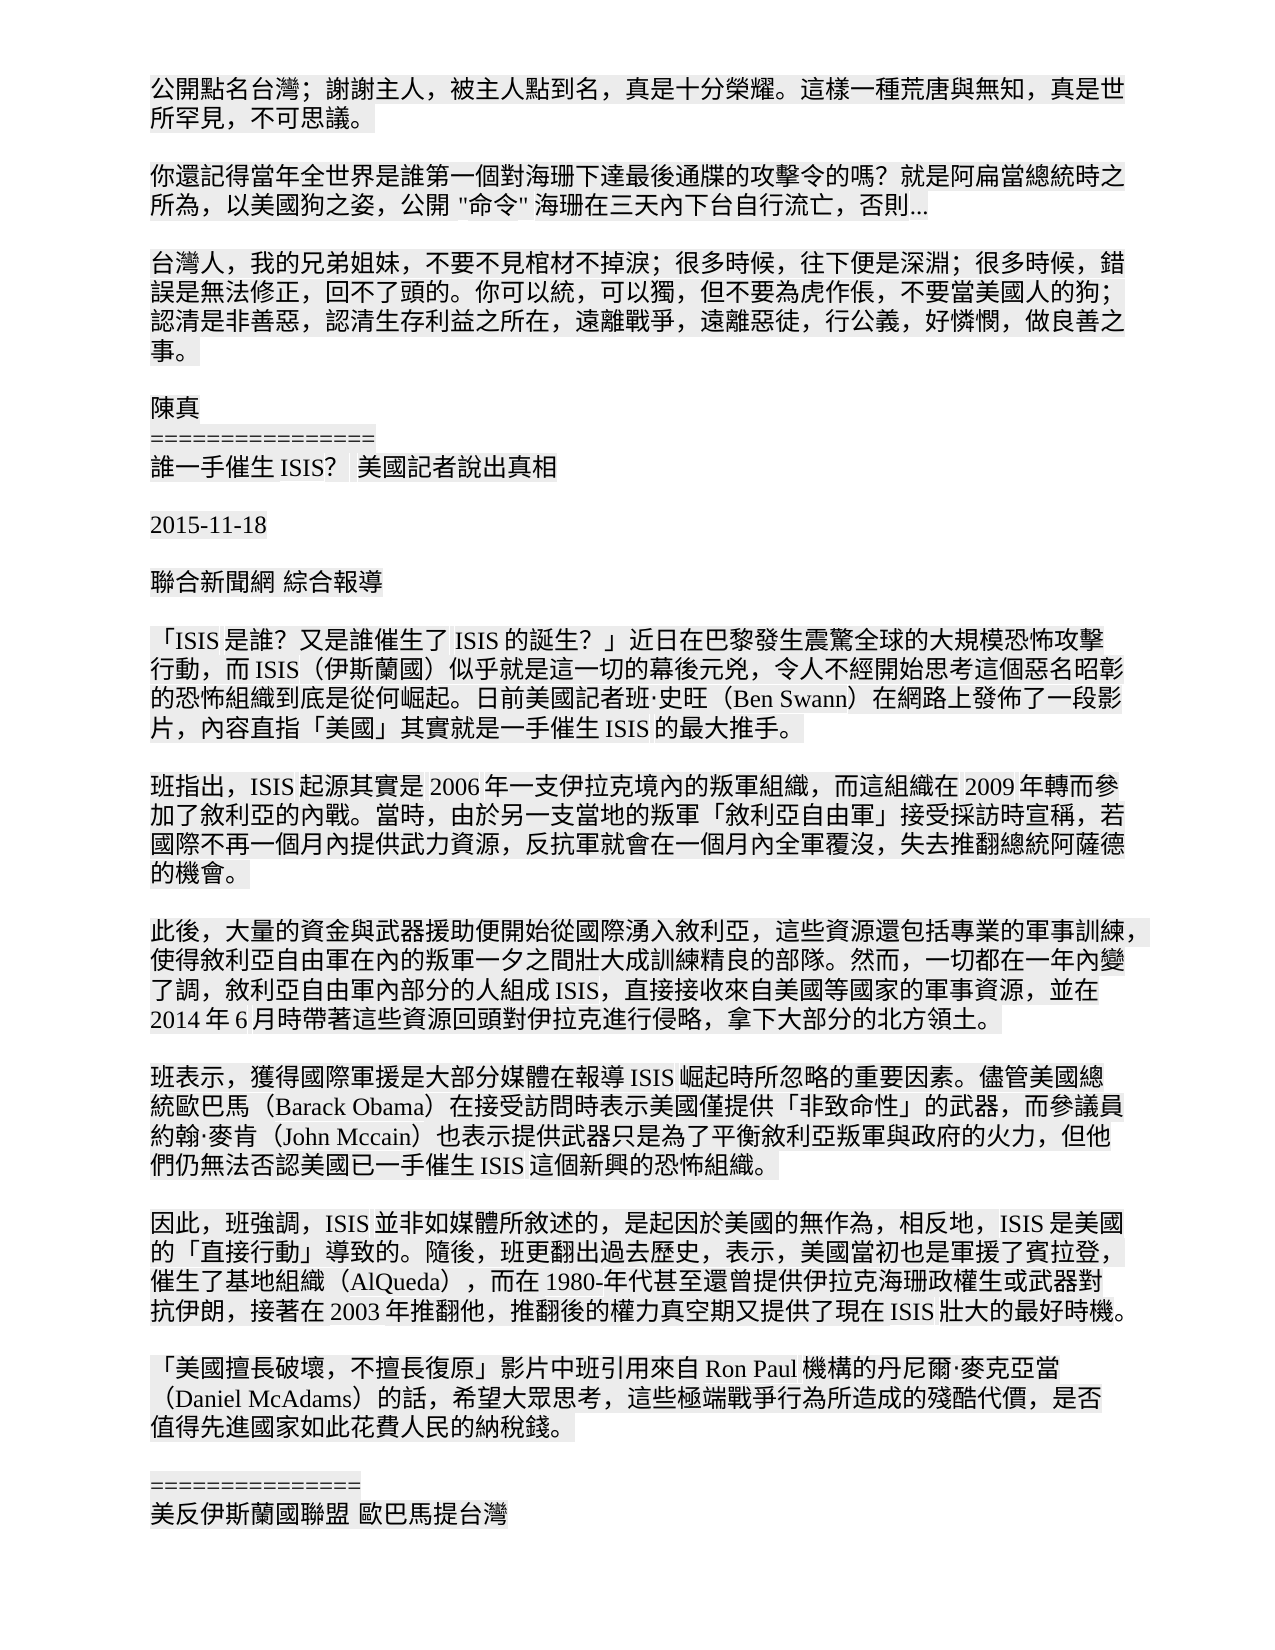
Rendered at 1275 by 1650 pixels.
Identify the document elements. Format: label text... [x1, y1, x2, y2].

text 基本上，我是完全不相信這樣一種說法：認為ISIS是美國在侵略伊拉克和敘利亞時，"不小心" 屢屢留下大批武器，然後又 "不小心" 剛好 "湊巧" 屢屢讓ISIS給接收了，然後又因為種種因素 "不小心" 評估錯誤(英國前首相布萊爾近日接受採訪所言)，於是ISIS就壯大了。政治如果曾經教給我什麼，那就是：政治裏頭不會有太多的偶然與湊巧。 例如，美國緊鑼密鼓、從1990年起，藉著所謂保護庫德族，長達十數年無日無之地轟炸伊拉克，刻意破壞其公衛淨水設施，並且非法發動民生禁運，導致百萬人死亡；然後又接著緊鑼密鼓地策畫地面部隊入侵與佔領。 就在一切策畫妥當之際，竟然表達 "來一個珍珠港事件" 的強烈渴望，以便大展侵略鴻圖。難道美國信奉的神明如此靈驗，當他們渴望 "來一個珍珠港事件" 時，神明就真的遂其所願，來一個911，好讓他們可以堂而皇之地展開一系列侵略行動，從阿富汗到伊拉克，從利比亞到敘利亞，又是一段長達十數年的血腥侵略，數百萬人死於烽火，數千萬人淪為難民，製造人類歷史上最大的一次人道災難。 我不相信政治上會有這麼多、無數的偶然與湊巧，從而發展出如此龐大的一種湊巧遂其所願的一系列血腥發展。 就如底下這位記者所說，美國促使了ISIS的壯大，重點是，我不相信這是一種偶然或什麼 "不小心" 所犯下的錯誤。 同時，我還能完全確定的一點是：美國非常非常非常渴望把祖國大陸給捲入戰爭烽火，特別希望ISIS能夠和中國對幹起來。假設哪一天，ISIS對台灣發動恐怖攻擊(我相信ISIS若要在台灣瞬間殺死個幾千人應該是輕而易舉之事)，美國一定高興死了，因為這勢必會讓中國更進一步被拖進戰爭之中。 中國的國家發展戰略不是像西方國家那樣靠著戰爭與軍事侵略來擴大地盤，而是靠鋪橋造路在全世界到處做生意賺大錢，非常不願意見到任何武裝衝突發生的可能，因為一旦捲入戰爭，中國的全盤經濟發展計劃將受到嚴重傷害，而這也恰恰是美國所衷心期望。 明明白白的善惡是非，台灣人卻完全看不清楚，非常可悲且令人無奈，我也不知道該怎麼說或究竟要說幾千遍，然後人們才會開始質疑既有的一切政治設局。 台灣人，不但整天極盡一切力量醜化對岸那善待自己的弟兄--祖國大陸，大小媒體以及那個綠油油的人渣黨及其一票無恥的混蛋走狗，更是對之鼓動無日無之的仇恨洗腦，反華反中，無所不用其極。 反華反中之餘，同時卻又急於、樂於當美國人的狗，視之為一種榮耀，殊不知其美國主子養你這條狗，就是要你去咬自己的弟兄--祖國大陸，要你和自己的兄弟拼命，完全不把台灣人的命當命看。 這回竟然還公開點名台灣是反ISIS的重要成員，希望世人不要忽略台灣的 "貢獻"。你想想，一個真的會在乎你的生存福祉的人，會如此把你往火坑推嗎？會老是想把你推向恐怖戰火嗎？藉以充當滿足西方利益的一種犧牲品，就如美國在世界各地之所為，用各種堂皇名義、漂亮說詞，什麼民主啦，自由啦，人道介入啦，維護世界和平啦等等等，努力在世界各地挑起戰亂與烽火，藉以傷害敵國，從中漁利。 台灣政府及台灣社會不但不生氣自己被推入火坑，反而還感謝美國的提拔，感謝美國政府公開點名台灣；謝謝主人，被主人點到名，真是十分榮耀。這樣一種荒唐與無知，真是世所罕見，不可思議。 你還記得當年全世界是誰第一個對海珊下達最後通牒的攻擊令的嗎？就是阿扁當總統時之所為，以美國狗之姿，公開 "命令" 海珊在三天內下台自行流亡，否則... 台灣人，我的兄弟姐妹，不要不見棺材不掉淚；很多時候，往下便是深淵；很多時候，錯誤是無法修正，回不了頭的。你可以統，可以獨，但不要為虎作倀，不要當美國人的狗；認清是非善惡，認清生存利益之所在，遠離戰爭，遠離惡徒，行公義，好憐憫，做良善之事。 陳真 ================ 誰一手催生ISIS？ 美國記者說出真相 2015-11-18 聯合新聞網 綜合報導 「ISIS是誰？又是誰催生了ISIS的誕生？」近日在巴黎發生震驚全球的大規模恐怖攻擊行動，而ISIS（伊斯蘭國）似乎就是這一切的幕後元兇，令人不經開始思考這個惡名昭彰的恐怖組織到底是從何崛起。日前美國記者班‧史旺（Ben Swann）在網路上發佈了一段影片，內容直指「美國」其實就是一手催生ISIS的最大推手。 班指出，ISIS起源其實是2006年一支伊拉克境內的叛軍組織，而這組織在2009年轉而參加了敘利亞的內戰。當時，由於另一支當地的叛軍「敘利亞自由軍」接受採訪時宣稱，若國際不再一個月內提供武力資源，反抗軍就會在一個月內全軍覆沒，失去推翻總統阿薩德的機會。 此後，大量的資金與武器援助便開始從國際湧入敘利亞，這些資源還包括專業的軍事訓練，使得敘利亞自由軍在內的叛軍一夕之間壯大成訓練精良的部隊。然而，一切都在一年內變了調，敘利亞自由軍內部分的人組成ISIS，直接接收來自美國等國家的軍事資源，並在2014年6月時帶著這些資源回頭對伊拉克進行侵略，拿下大部分的北方領土。 班表示，獲得國際軍援是大部分媒體在報導ISIS崛起時所忽略的重要因素。儘管美國總統歐巴馬（Barack Obama）在接受訪問時表示美國僅提供「非致命性」的武器，而參議員約翰‧麥肯（John Mccain）也表示提供武器只是為了平衡敘利亞叛軍與政府的火力，但他們仍無法否認美國已一手催生ISIS這個新興的恐怖組織。 因此，班強調，ISIS並非如媒體所敘述的，是起因於美國的無作為，相反地，ISIS是美國的「直接行動」導致的。隨後，班更翻出過去歷史，表示，美國當初也是軍援了賓拉登，催生了基地組織（AlQueda），而在1980-年代甚至還曾提供伊拉克海珊政權生或武器對抗伊朗，接著在2003年推翻他，推翻後的權力真空期又提供了現在ISIS壯大的最好時機。 「美國擅長破壞，不擅長復原」影片中班引用來自Ron Paul機構的丹尼爾‧麥克亞當（Daniel McAdams）的話，希望大眾思考，這些極端戰爭行為所造成的殘酷代價，是否值得先進國家如此花費人民的納稅錢。 =============== 美反伊斯蘭國聯盟 歐巴馬提台灣 中央社 – 2015年11月23日 （中央社記者廖漢原華盛頓22日專電）美國總統歐巴馬在馬來西亞吉隆坡記者會表示，出席美國與東協以及東協峰會可強化對抗伊斯蘭國聯盟的合作，當中的夥伴包括澳洲、日本與台灣等。 前往吉隆坡出席美國與東南亞國家協會（ASEAN）以及東亞峰會的歐巴馬，22日在記者會談及國際反恐指出，過去幾年，美國的亞洲友邦也是恐怖主義受害者，當中許多國家是美國反恐行動的夥伴，出席峰會是和國際對抗伊斯蘭國聯盟中的亞太國家共同合作的機會。 他表示，反伊斯蘭國聯盟在亞太地區包括澳洲、加拿大、日本、馬來西亞、紐西蘭、新加坡、南韓以及台灣。 歐巴馬表示，過去1年多美國成立與領導對抗伊斯蘭國聯盟，約有65國參與，由於行動多聚焦在美國的領導，許多夥伴的貢獻因此被忽視。 [150, 75, 1125, 1558]
